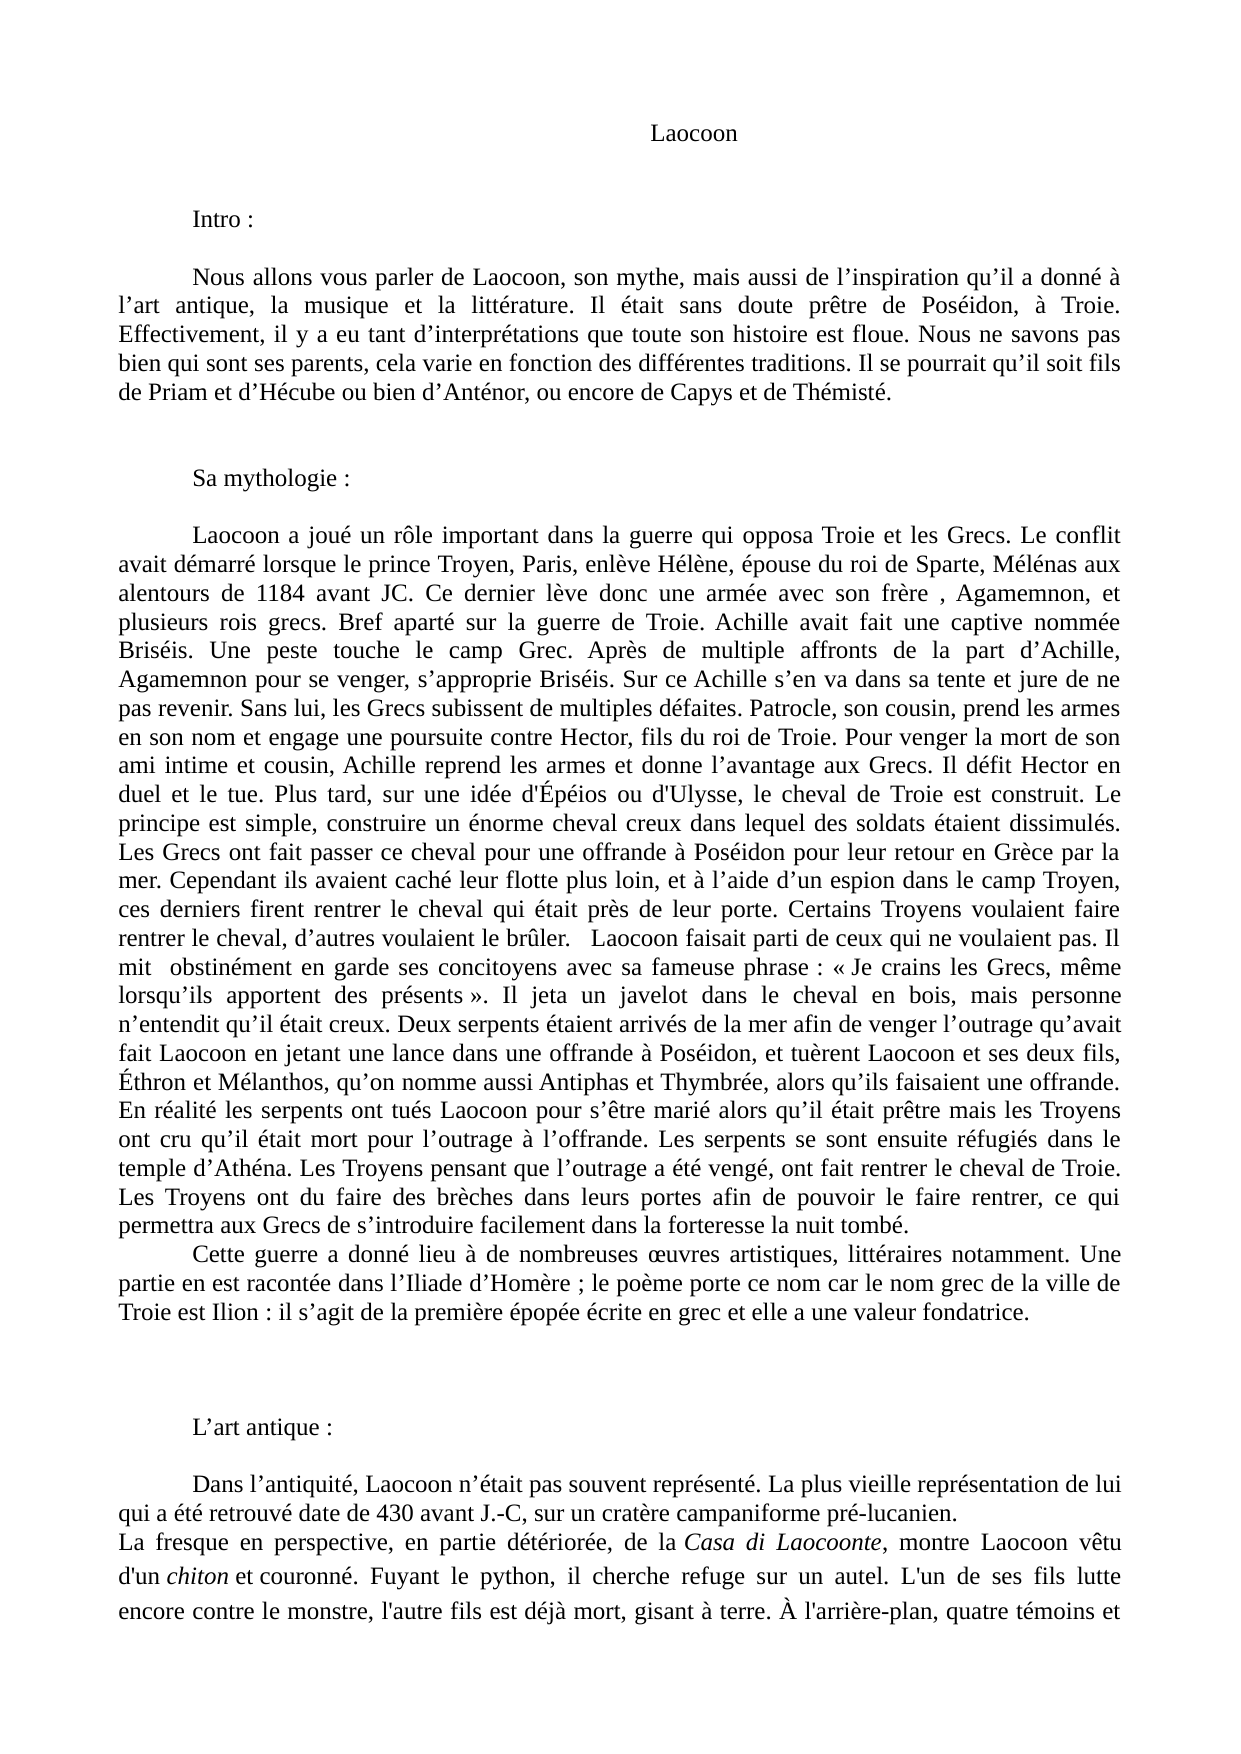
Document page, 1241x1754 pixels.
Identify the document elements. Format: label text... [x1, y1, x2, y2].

text Sa mythologie : [118, 463, 1122, 492]
text Dans l’antiquité, Laocoon n’était pas souvent représenté. La plus vieille représentation de lui qui a été retrouvé date de 430 avant J.-C, sur un cratère campaniforme pré-lucanien. [118, 1469, 1122, 1527]
text La fresque en perspective, en partie détériorée, de la Casa di Laocoonte, montre Laocoon vêtu d'un chiton et couronné. Fuyant le python, il cherche refuge sur un autel. L'un de ses fils lutte encore contre le monstre, l'autre fils est déjà mort, gisant à terre. À l'arrière-plan, quatre témoins et [118, 1527, 1122, 1624]
text Laocoon [118, 118, 1122, 147]
text Intro : [118, 204, 1122, 233]
text Cette guerre a donné lieu à de nombreuses œuvres artistiques, littéraires notamment. Une partie en est racontée dans l’Iliade d’Homère ; le poème porte ce nom car le nom grec de la ville de Troie est Ilion : il s’agit de la première épopée écrite en grec et elle a une valeur fondatrice. [118, 1239, 1122, 1326]
text Laocoon a joué un rôle important dans la guerre qui opposa Troie et les Grecs. Le conflit avait démarré lorsque le prince Troyen, Paris, enlève Hélène, épouse du roi de Sparte, Mélénas aux alentours de 1184 avant JC. Ce dernier lève donc une armée avec son frère , Agamemnon, et plusieurs rois grecs. Bref aparté sur la guerre de Troie. Achille avait fait une captive nommée Briséis. Une peste touche le camp Grec. Après de multiple affronts de la part d’Achille, Agamemnon pour se venger, s’approprie Briséis. Sur ce Achille s’en va dans sa tente et jure de ne pas revenir. Sans lui, les Grecs subissent de multiples défaites. Patrocle, son cousin, prend les armes en son nom et engage une poursuite contre Hector, fils du roi de Troie. Pour venger la mort de son ami intime et cousin, Achille reprend les armes et donne l’avantage aux Grecs. Il défit Hector en duel et le tue. Plus tard, sur une idée d'Épéios ou d'Ulysse, le cheval de Troie est construit. Le principe est simple, construire un énorme cheval creux dans lequel des soldats étaient dissimulés. Les Grecs ont fait passer ce cheval pour une offrande à Poséidon pour leur retour en Grèce par la mer. Cependant ils avaient caché leur flotte plus loin, et à l’aide d’un espion dans le camp Troyen, ces derniers firent rentrer le cheval qui était près de leur porte. Certains Troyens voulaient faire rentrer le cheval, d’autres voulaient le brûler. Laocoon faisait parti de ceux qui ne voulaient pas. Il mit obstinément en garde ses concitoyens avec sa fameuse phrase : « Je crains les Grecs, même lorsqu’ils apportent des présents ». Il jeta un javelot dans le cheval en bois, mais personne n’entendit qu’il était creux. Deux serpents étaient arrivés de la mer afin de venger l’outrage qu’avait fait Laocoon en jetant une lance dans une offrande à Poséidon, et tuèrent Laocoon et ses deux fils, Éthron et Mélanthos, qu’on nomme aussi Antiphas et Thymbrée, alors qu’ils faisaient une offrande. En réalité les serpents ont tués Laocoon pour s’être marié alors qu’il était prêtre mais les Troyens ont cru qu’il était mort pour l’outrage à l’offrande. Les serpents se sont ensuite réfugiés dans le temple d’Athéna. Les Troyens pensant que l’outrage a été vengé, ont fait rentrer le cheval de Troie. Les Troyens ont du faire des brèches dans leurs portes afin de pouvoir le faire rentrer, ce qui permettra aux Grecs de s’introduire facilement dans la forteresse la nuit tombé. [118, 521, 1122, 1239]
text Nous allons vous parler de Laocoon, son mythe, mais aussi de l’inspiration qu’il a donné à l’art antique, la musique et la littérature. Il était sans doute prêtre de Poséidon, à Troie. Effectivement, il y a eu tant d’interprétations que toute son histoire est floue. Nous ne savons pas bien qui sont ses parents, cela varie en fonction des différentes traditions. Il se pourrait qu’il soit fils de Priam et d’Hécube ou bien d’Anténor, ou encore de Capys et de Thémisté. [118, 262, 1122, 406]
text L’art antique : [118, 1412, 1122, 1441]
